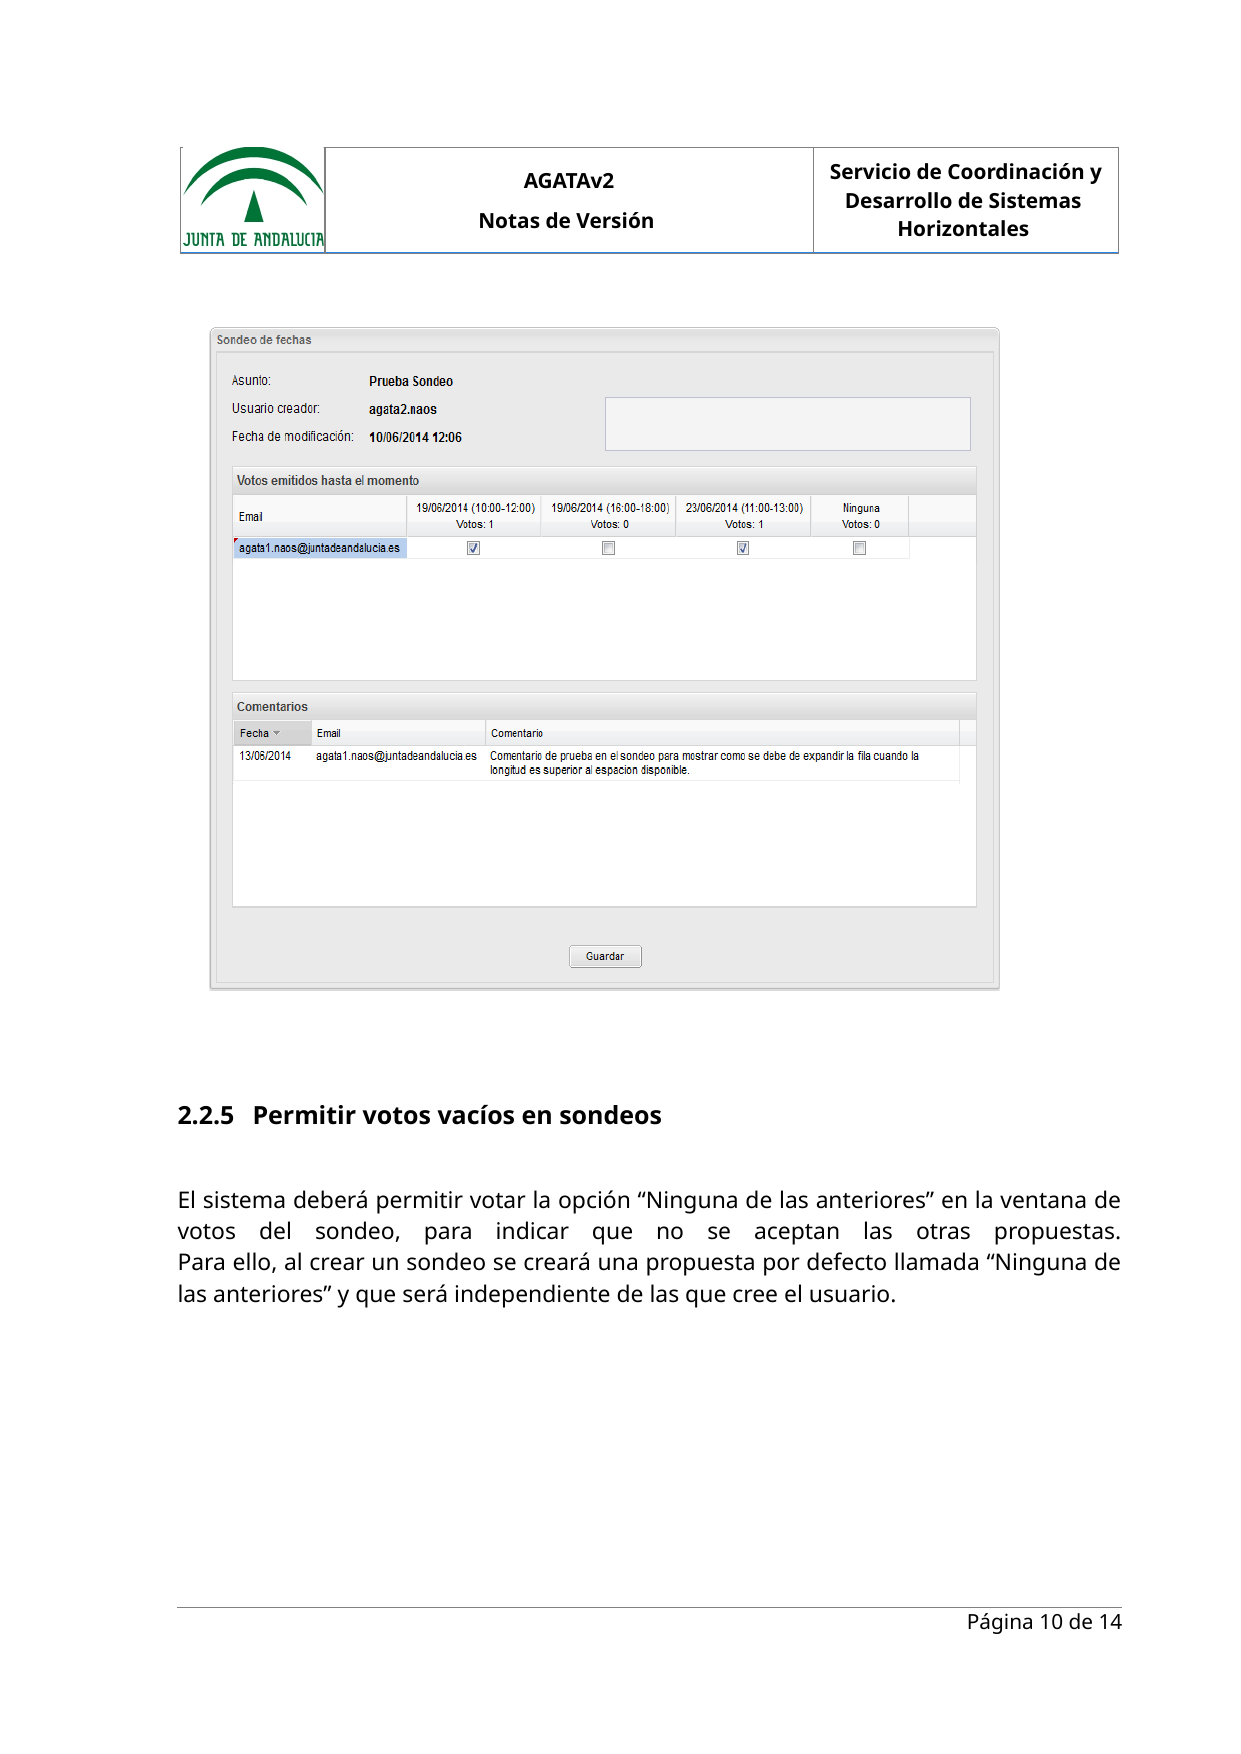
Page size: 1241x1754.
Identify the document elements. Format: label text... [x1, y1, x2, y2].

subtitle Permitir votos vacíos en sondeos [177, 1098, 1122, 1132]
picture [209, 325, 1000, 991]
picture [183, 147, 324, 246]
text El sistema deberá permitir votar la opción “Ninguna de las anteriores” en la ventana de votos del sondeo, para indicar que no se aceptan las otras propuestas. Para ello, al crear un sondeo se creará una propuesta por defecto llamada “Ninguna de las anteriores” y que será independiente de las que cree el usuario. [177, 1184, 1122, 1309]
